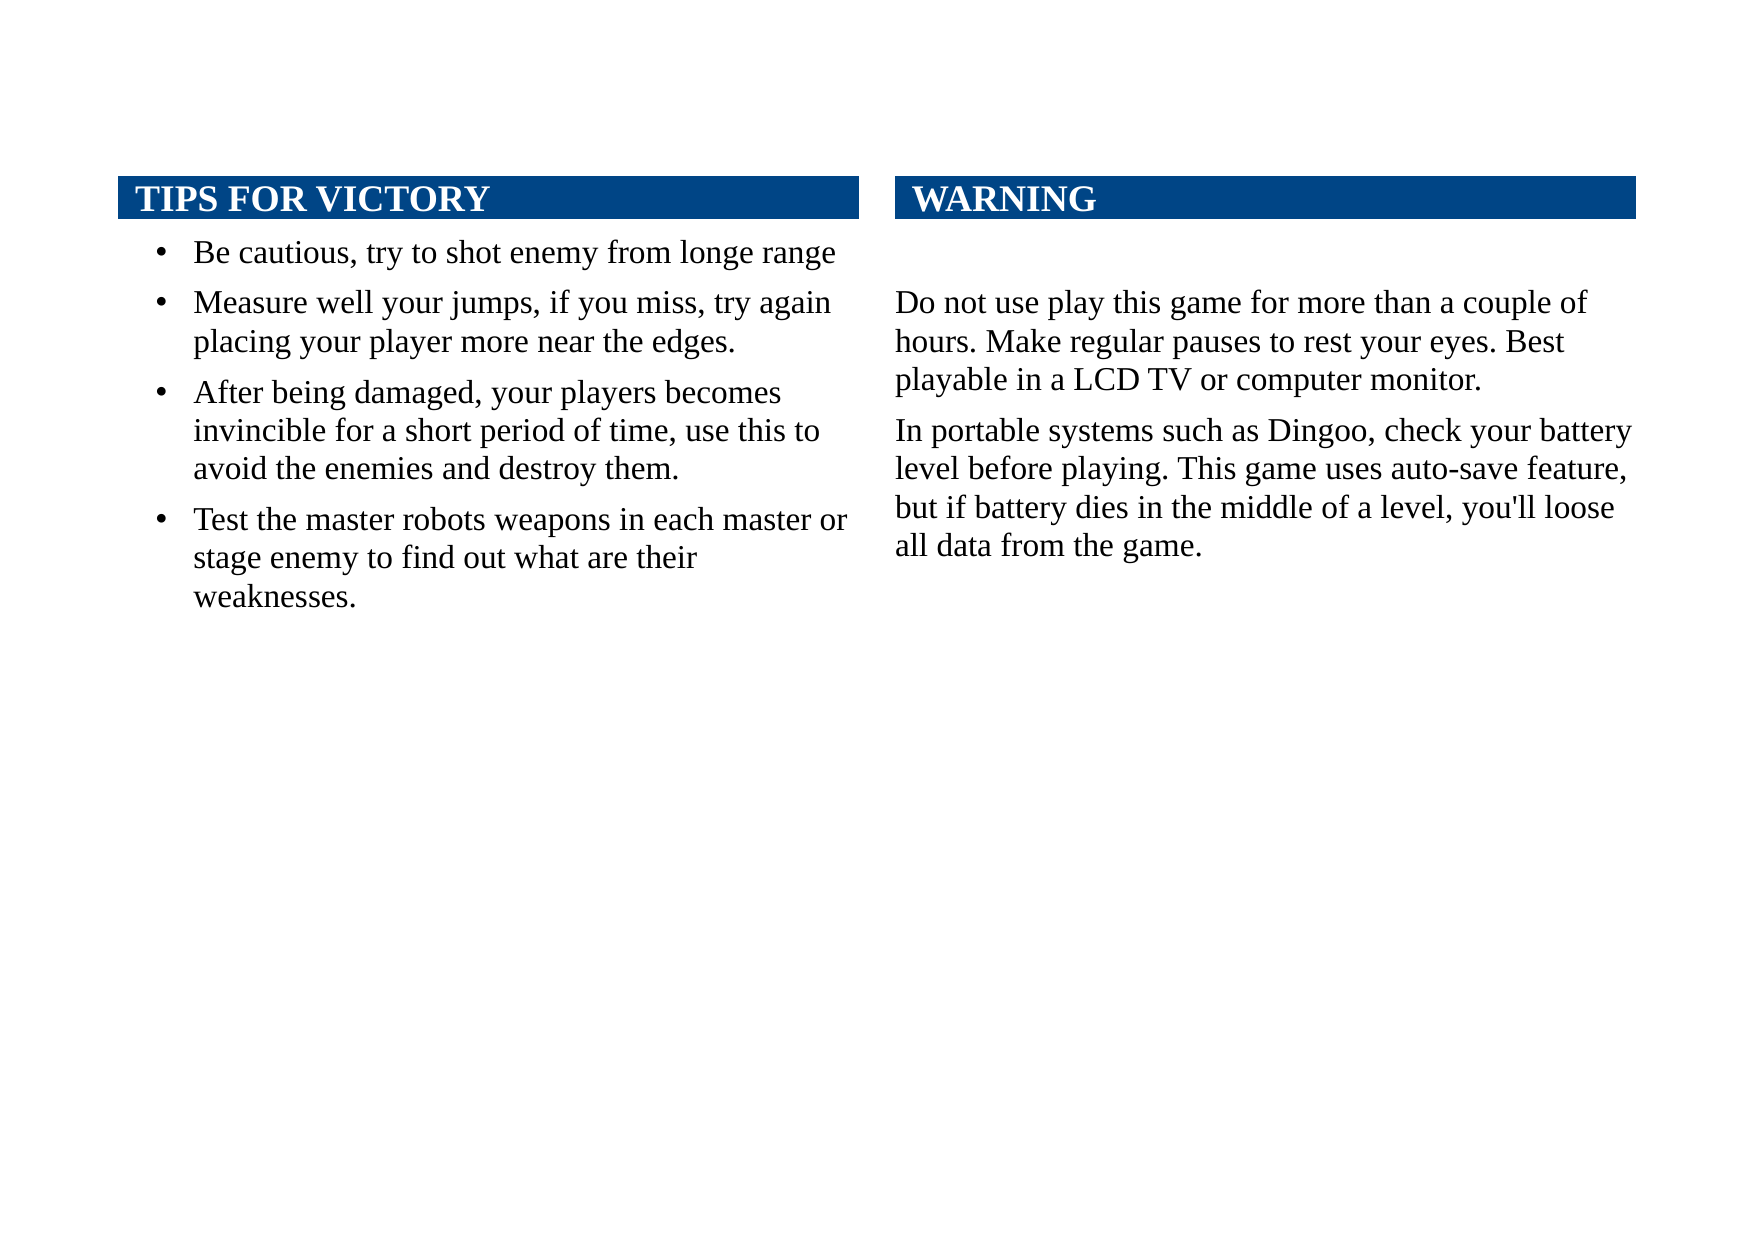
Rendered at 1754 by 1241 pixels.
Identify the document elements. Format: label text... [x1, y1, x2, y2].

text Do not use play this game for more than a couple of hours. Make regular pauses to rest your eyes. Best playable in a LCD TV or computer monitor. [895, 283, 1636, 398]
list Measure well your jumps, if you miss, try again placing your player more near the edges. [156, 283, 859, 359]
list Test the master robots weapons in each master or stage enemy to find out what are their weaknesses. [156, 499, 859, 614]
list After being damaged, your players becomes invincible for a short period of time, use this to avoid the enemies and destroy them. [156, 372, 859, 487]
text In portable systems such as Dingoo, check your battery level before playing. This game uses auto-save feature, but if battery dies in the middle of a level, you'll loose all data from the game. [895, 410, 1636, 564]
subtitle Tips for Victory [118, 176, 859, 219]
subtitle WARNING [895, 176, 1636, 219]
list Be cautious, try to shot enemy from longe range [156, 232, 859, 270]
